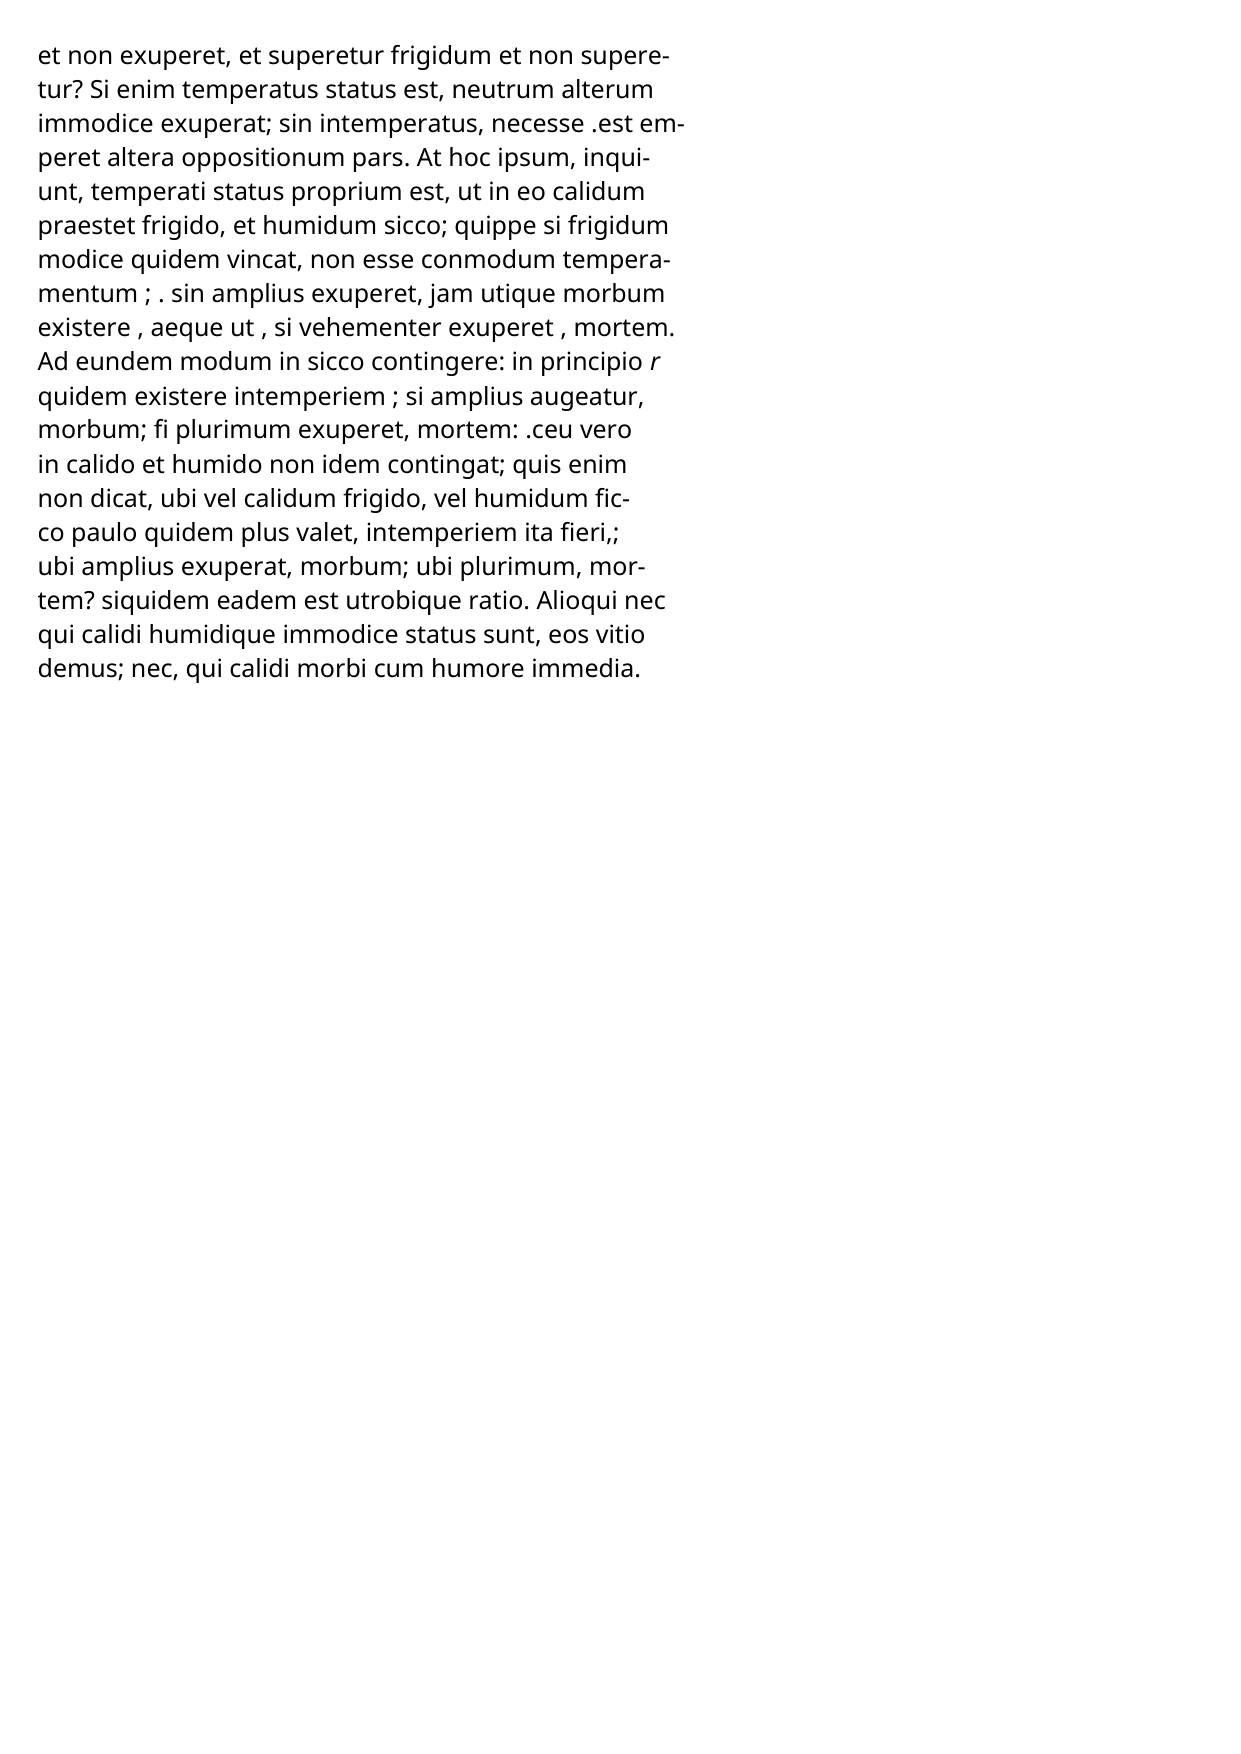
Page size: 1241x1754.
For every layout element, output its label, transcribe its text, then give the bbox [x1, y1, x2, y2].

text et non exuperet, et superetur frigidum et non supere- tur? Si enim temperatus status est, neutrum alterum immodice exuperat; sin intemperatus, necesse .est em- peret altera oppositionum pars. At hoc ipsum, inqui- unt, temperati status proprium est, ut in eo calidum praestet frigido, et humidum sicco; quippe si frigidum modice quidem vincat, non esse conmodum tempera- mentum ; . sin amplius exuperet, jam utique morbum existere , aeque ut , si vehementer exuperet , mortem. Ad eundem modum in sicco contingere: in principio r quidem existere intemperiem ; si amplius augeatur, morbum; fi plurimum exuperet, mortem: .ceu vero in calido et humido non idem contingat; quis enim non dicat, ubi vel calidum frigido, vel humidum fic- co paulo quidem plus valet, intemperiem ita fieri,; ubi amplius exuperat, morbum; ubi plurimum, mor- tem? siquidem eadem est utrobique ratio. Alioqui nec qui calidi humidique immodice status sunt, eos vitio demus; nec, qui calidi morbi cum humore immedia. [37, 37, 1203, 685]
